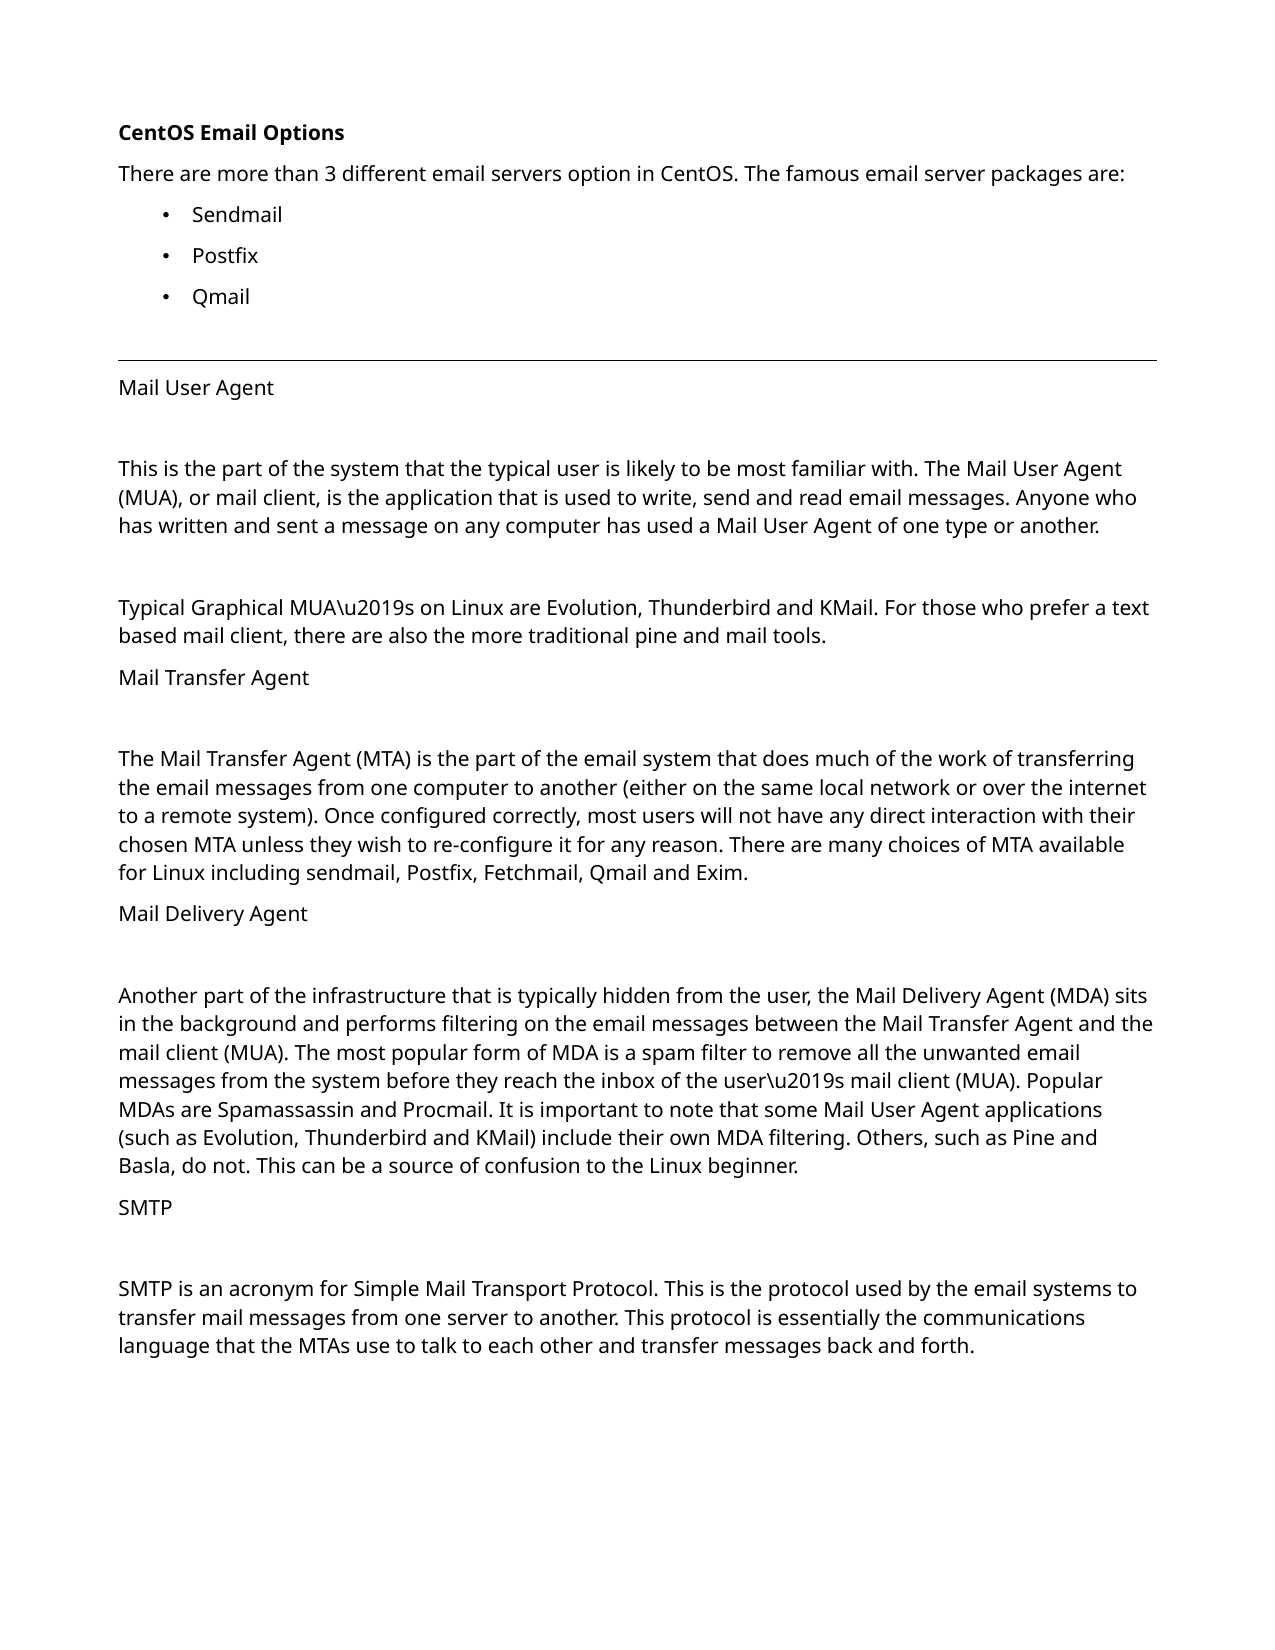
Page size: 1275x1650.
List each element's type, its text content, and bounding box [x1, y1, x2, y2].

list Qmail [162, 282, 1157, 310]
text There are more than 3 different email servers option in CentOS. The famous email server packages are: [118, 159, 1157, 187]
text This is the part of the system that the typical user is likely to be most familiar with. The Mail User Agent (MUA), or mail client, is the application that is used to write, send and read email messages. Anyone who has written and sent a message on any computer has used a Mail User Agent of one type or another. [118, 454, 1157, 540]
text Mail Delivery Agent [118, 899, 1157, 928]
text Another part of the infrastructure that is typically hidden from the user, the Mail Delivery Agent (MDA) sits in the background and performs filtering on the email messages between the Mail Transfer Agent and the mail client (MUA). The most popular form of MDA is a spam filter to remove all the unwanted email messages from the system before they reach the inbox of the user\u2019s mail client (MUA). Popular MDAs are Spamassassin and Procmail. It is important to note that some Mail User Agent applications (such as Evolution, Thunderbird and KMail) include their own MDA filtering. Others, such as Pine and Basla, do not. This can be a source of confusion to the Linux beginner. [118, 981, 1157, 1180]
subtitle CentOS Email Options [118, 118, 1157, 147]
text The Mail Transfer Agent (MTA) is the part of the email system that does much of the work of transferring the email messages from one computer to another (either on the same local network or over the internet to a remote system). Once configured correctly, most users will not have any direct interaction with their chosen MTA unless they wish to re-configure it for any reason. There are many choices of MTA available for Linux including sendmail, Postfix, Fetchmail, Qmail and Exim. [118, 744, 1157, 887]
text Mail Transfer Agent [118, 663, 1157, 691]
text SMTP [118, 1193, 1157, 1221]
list Sendmail [162, 200, 1157, 228]
text Typical Graphical MUA\u2019s on Linux are Evolution, Thunderbird and KMail. For those who prefer a text based mail client, there are also the more traditional pine and mail tools. [118, 593, 1157, 650]
text Mail User Agent [118, 373, 1157, 401]
list Postfix [162, 241, 1157, 269]
text SMTP is an acronym for Simple Mail Transport Protocol. This is the protocol used by the email systems to transfer mail messages from one server to another. This protocol is essentially the communications language that the MTAs use to talk to each other and transfer messages back and forth. [118, 1274, 1157, 1360]
